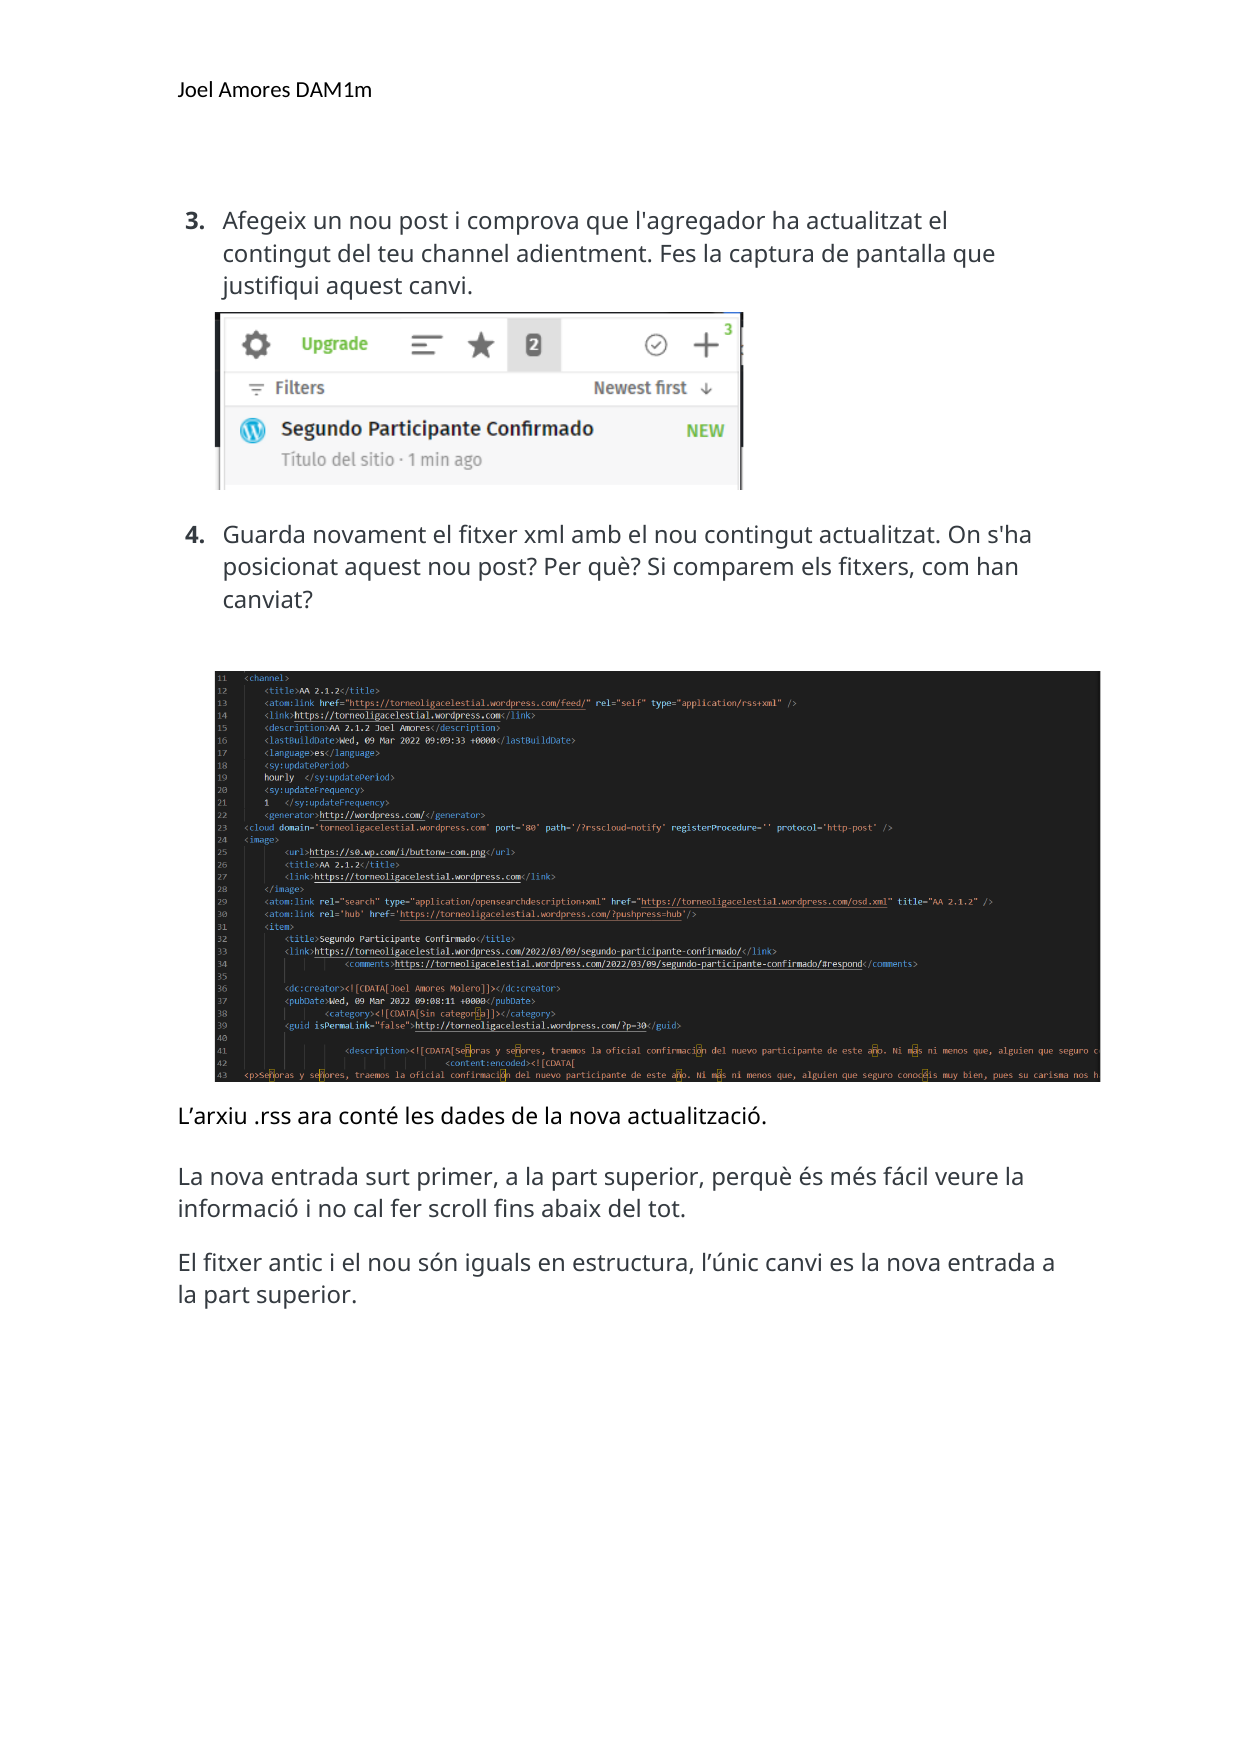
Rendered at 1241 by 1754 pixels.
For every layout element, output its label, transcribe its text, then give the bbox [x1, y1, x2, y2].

list Afegeix un nou post i comprova que l'agregador ha actualitzat el contingut del teu channel adientment. Fes la captura de pantalla que justifiqui aquest canvi. [185, 204, 1063, 302]
list Guarda novament el fitxer xml amb el nou contingut actualitzat. On s'ha posicionat aquest nou post? Per què? Si comparem els fitxers, com han canviat? [185, 518, 1063, 615]
text El fitxer antic i el nou són iguals en estructura, l’únic canvi es la nova entrada a la part superior. [177, 1245, 1063, 1311]
text L’arxiu .rss ara conté les dades de la nova actualització. [177, 1100, 1063, 1131]
text La nova entrada surt primer, a la part superior, perquè és més fácil veure la informació i no cal fer scroll fins abaix del tot. [177, 1159, 1063, 1224]
